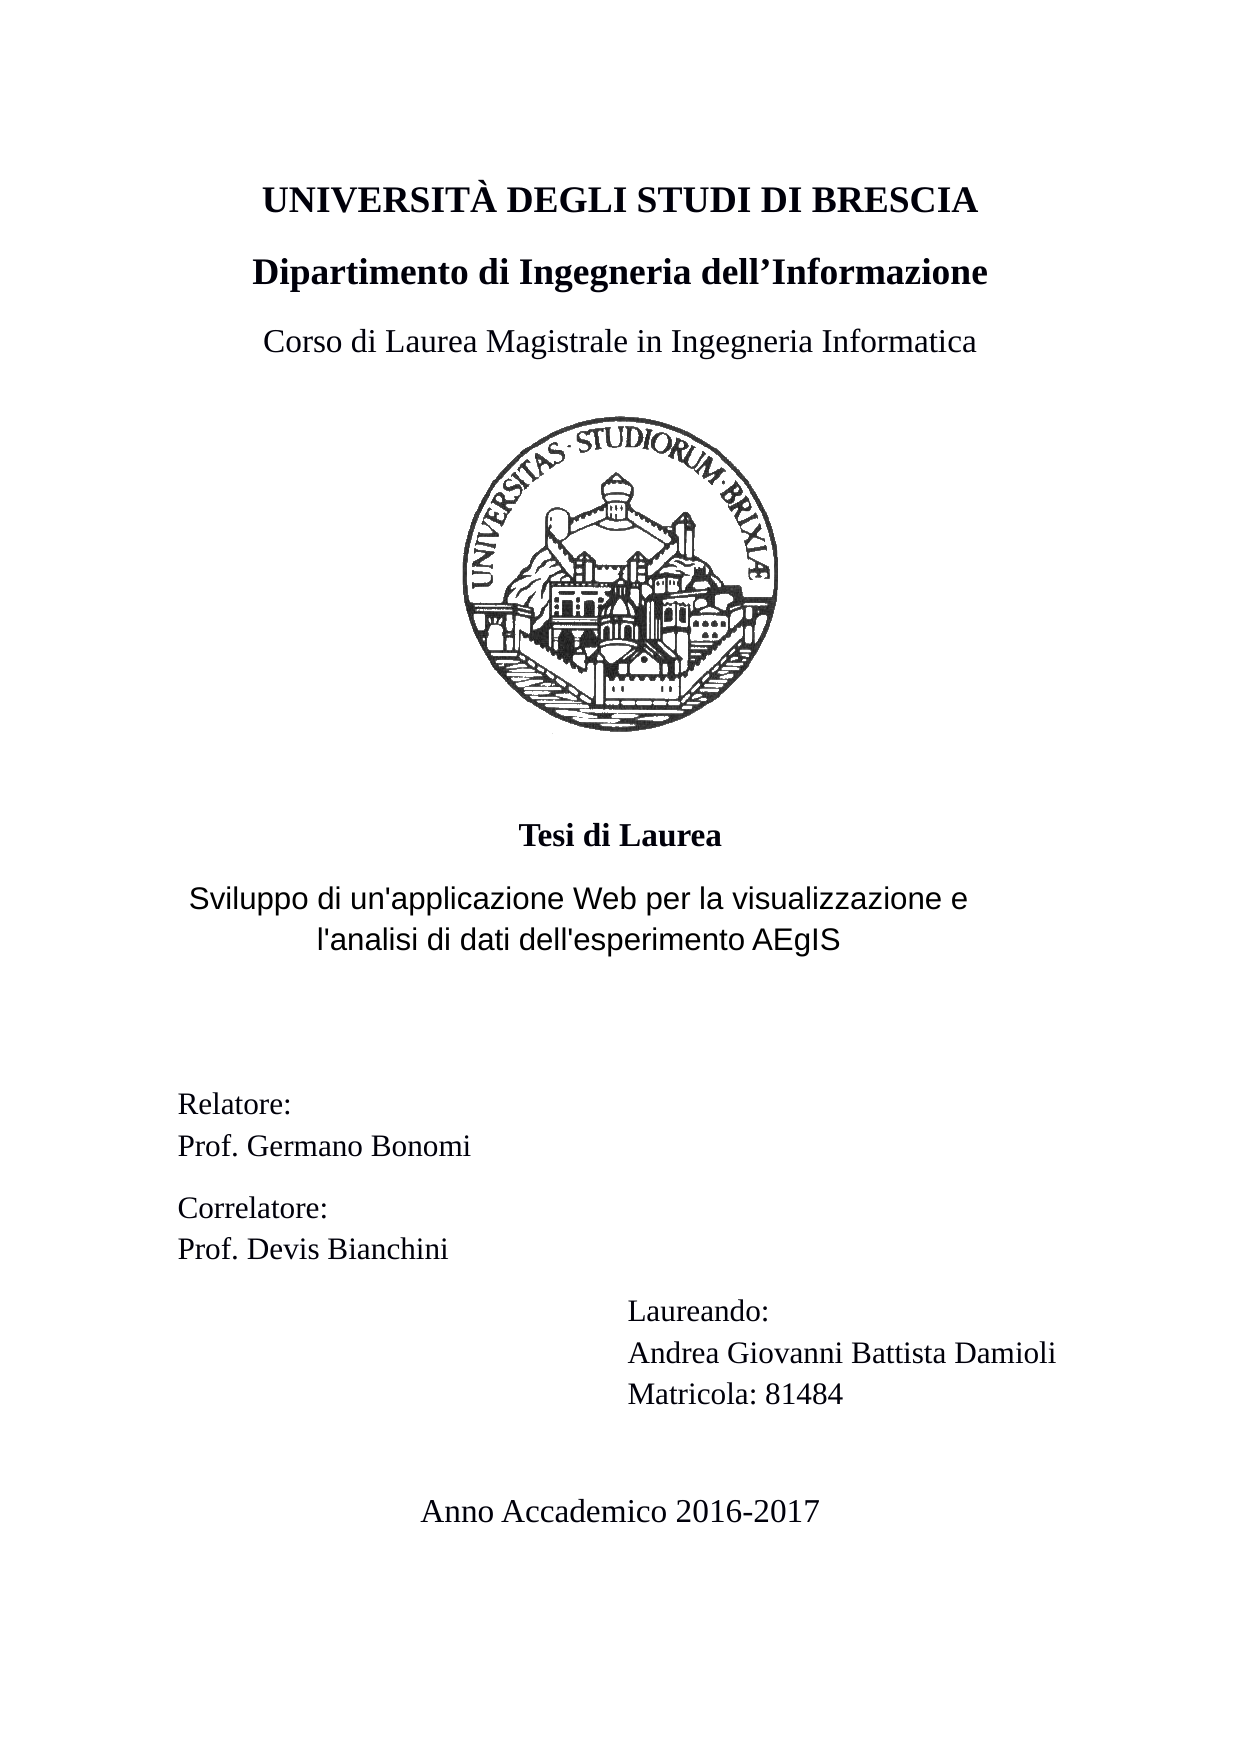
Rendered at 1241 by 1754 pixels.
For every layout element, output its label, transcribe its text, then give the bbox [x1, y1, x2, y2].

text Corso di Laurea Magistrale in Ingegneria Informatica [177, 321, 1063, 359]
text Prof. Devis Bianchini [177, 1230, 1063, 1266]
text Anno Accademico 2016-2017 [177, 1492, 1063, 1530]
text Prof. Germano Bonomi [177, 1127, 1063, 1163]
text Matricola: 81484 [177, 1376, 1063, 1412]
text UNIVERSITÀ DEGLI STUDI DI BRESCIA [177, 177, 1063, 220]
text Sviluppo di un'applicazione Web per la visualizzazione e l'analisi di dati dell'esperimento AEgIS [177, 880, 980, 957]
text Correlatore: [177, 1189, 1063, 1225]
text Andrea Giovanni Battista Damioli [177, 1334, 1063, 1370]
text Laureando: [177, 1293, 1063, 1329]
text Dipartimento di Ingegneria dell’Informazione [177, 249, 1063, 292]
picture [462, 416, 778, 734]
text Relatore: [177, 1086, 1063, 1122]
text Tesi di Laurea [177, 815, 1063, 854]
